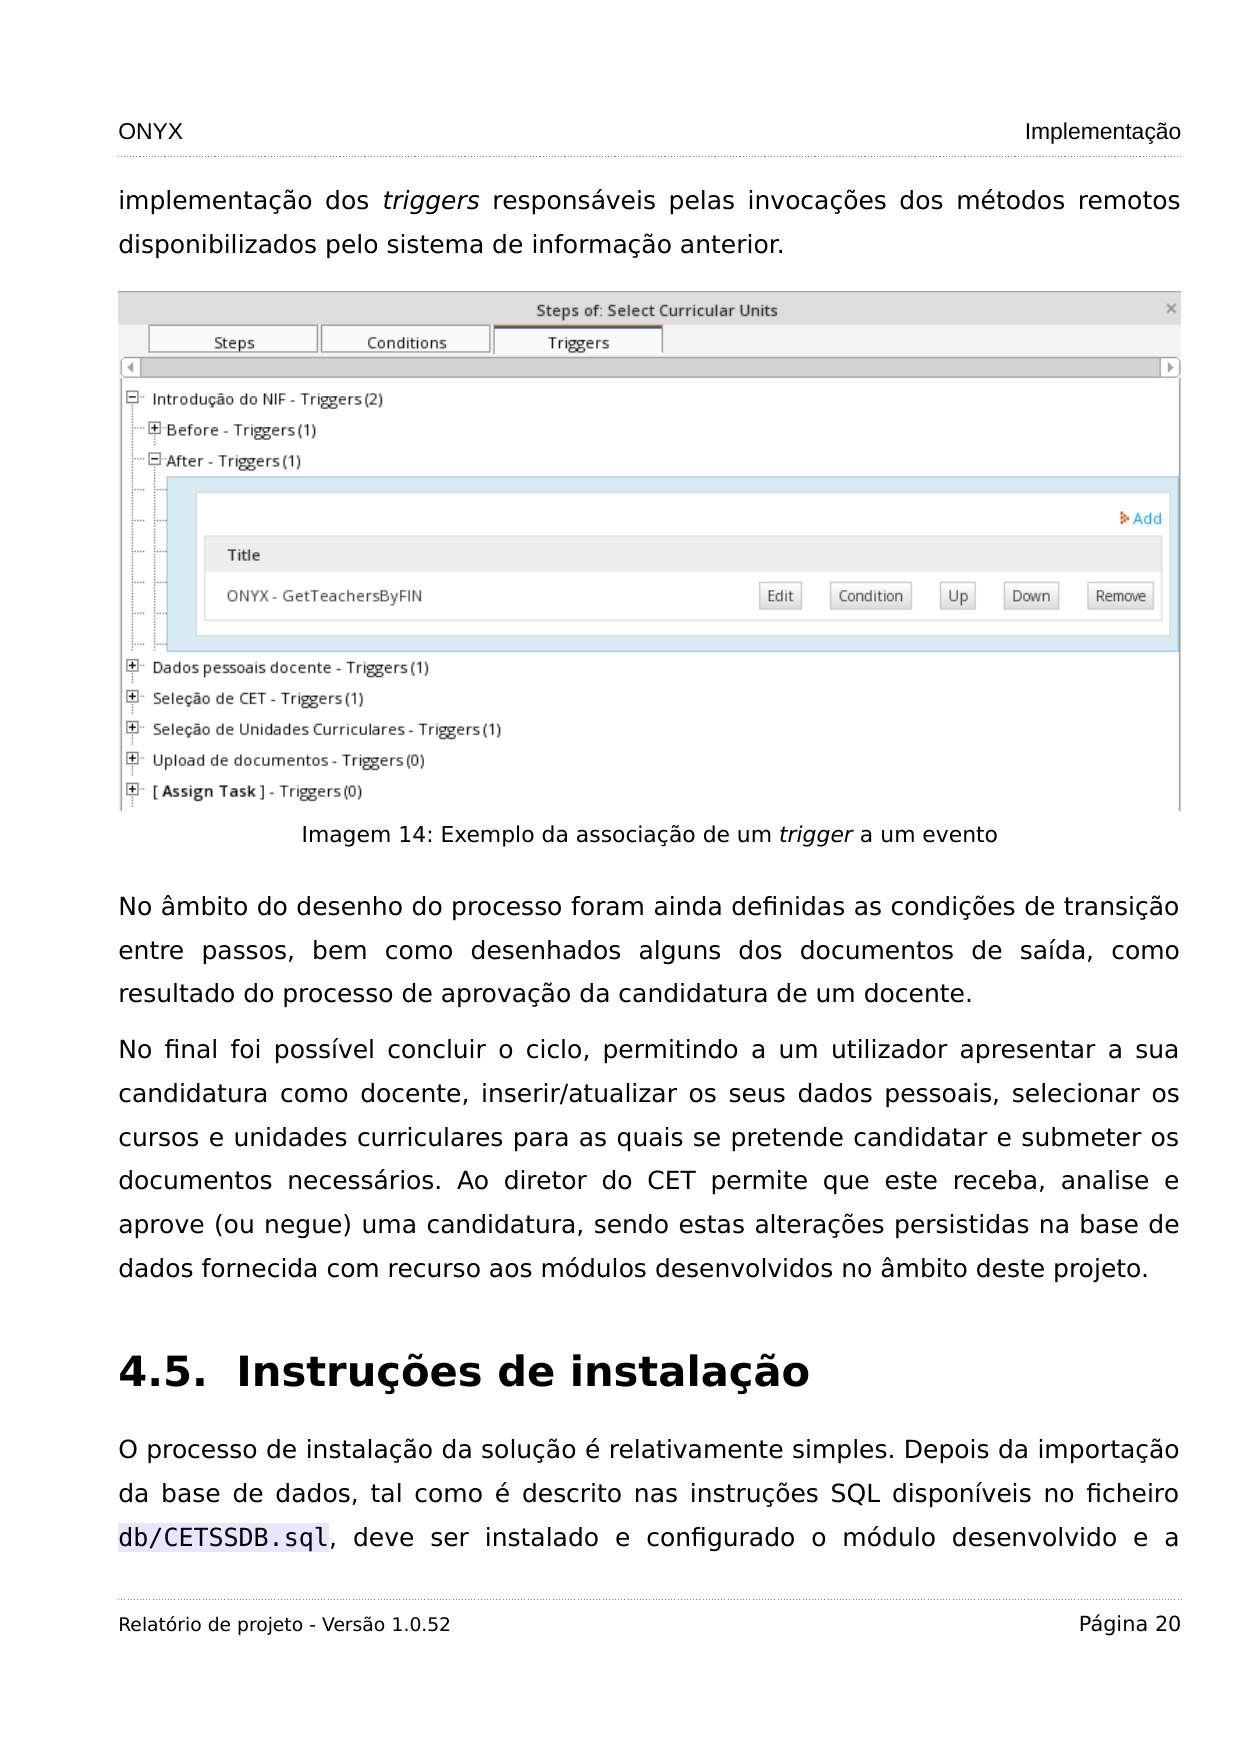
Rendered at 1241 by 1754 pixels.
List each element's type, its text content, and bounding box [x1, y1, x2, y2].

text O processo de instalação da solução é relativamente simples. Depois da importação da base de dados, tal como é descrito nas instruções SQL disponíveis no ficheiro db/CETSSDB.sql, deve ser instalado e configurado o módulo desenvolvido e a [118, 1436, 1181, 1552]
text Imagem 14: Exemplo da associação de um trigger a um evento [118, 811, 1181, 848]
text No final foi possível concluir o ciclo, permitindo a um utilizador apresentar a sua candidatura como docente, inserir/atualizar os seus dados pessoais, selecionar os cursos e unidades curriculares para as quais se pretende candidatar e submeter os documentos necessários. Ao diretor do CET permite que este receba, analise e aprove (ou negue) uma candidatura, sendo estas alterações persistidas na base de dados fornecida com recurso aos módulos desenvolvidos no âmbito deste projeto. [118, 1035, 1181, 1283]
text [118, 286, 1181, 291]
text implementação dos triggers responsáveis pelas invocações dos métodos remotos disponibilizados pelo sistema de informação anterior. [118, 186, 1181, 259]
text No âmbito do desenho do processo foram ainda definidas as condições de transição entre passos, bem como desenhados alguns dos documentos de saída, como resultado do processo de aprovação da candidatura de um docente. [118, 848, 1181, 1009]
subtitle Instruções de instalação [118, 1348, 1181, 1396]
picture [118, 291, 1182, 811]
